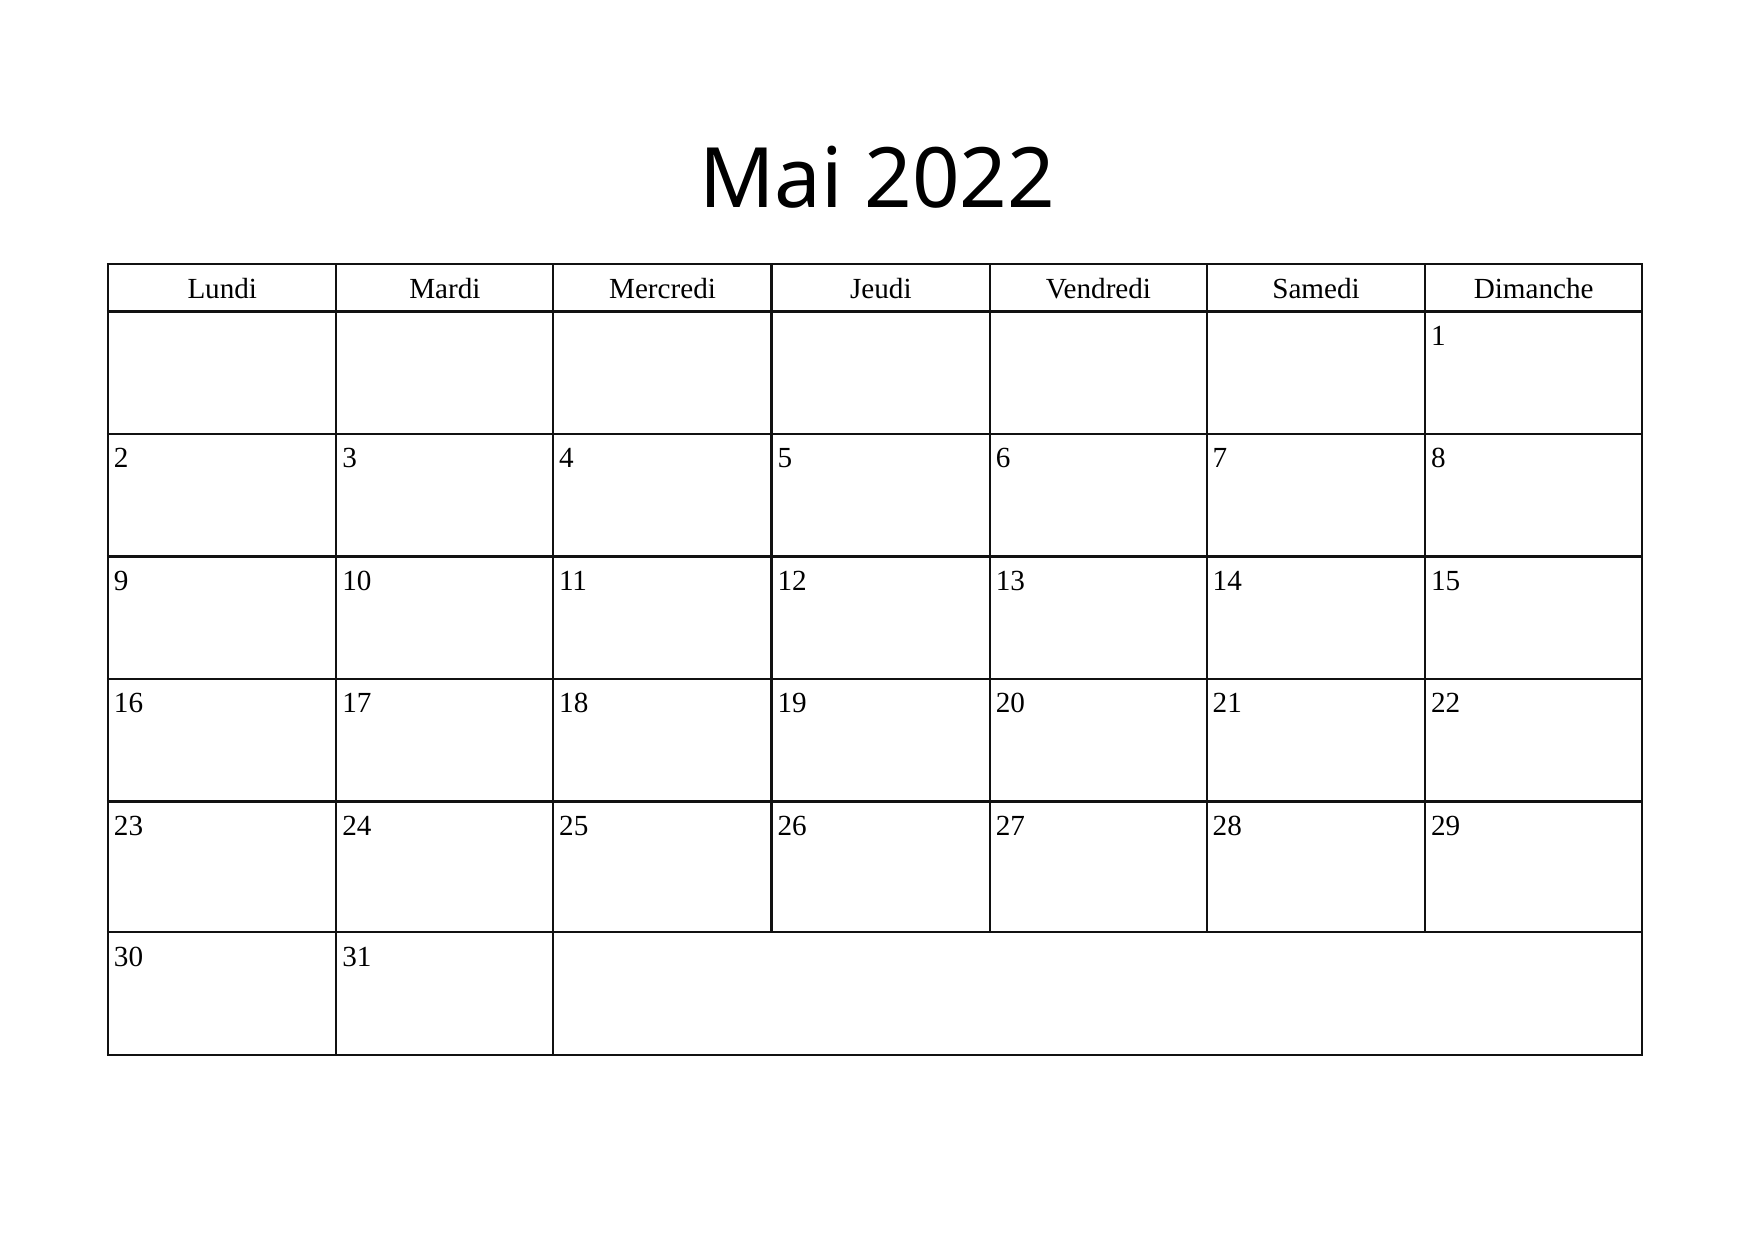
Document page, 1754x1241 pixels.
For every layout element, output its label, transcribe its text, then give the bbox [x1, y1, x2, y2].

table_cell 31 [337, 933, 552, 1053]
table_cell 29 [1426, 803, 1641, 931]
table_cell 4 [554, 435, 770, 555]
table_cell 11 [554, 558, 770, 678]
table_cell 13 [991, 558, 1206, 678]
table_cell 3 [337, 435, 552, 555]
table_cell 14 [1208, 558, 1424, 678]
table_cell 8 [1426, 435, 1641, 555]
table_cell 30 [109, 933, 335, 1053]
table_cell 27 [991, 803, 1206, 931]
table_header Jeudi [773, 265, 989, 310]
table_header Dimanche [1426, 265, 1641, 310]
text Mai 2022 [118, 118, 1636, 232]
table_cell 20 [991, 680, 1206, 800]
table_cell 6 [991, 435, 1206, 555]
table_header Vendredi [991, 265, 1206, 310]
table_cell 17 [337, 680, 552, 800]
table_cell 23 [109, 803, 335, 931]
table_cell 5 [773, 435, 989, 555]
table_cell 16 [109, 680, 335, 800]
table_cell 1 [1426, 313, 1641, 433]
table_cell 7 [1208, 435, 1424, 555]
table_header Mercredi [554, 265, 770, 310]
table_cell 18 [554, 680, 770, 800]
table_cell 15 [1426, 558, 1641, 678]
table_header Samedi [1208, 265, 1424, 310]
table_cell 28 [1208, 803, 1424, 931]
table_cell 26 [773, 803, 989, 931]
table_cell [773, 313, 989, 433]
table_cell 25 [554, 803, 770, 931]
table_cell 9 [109, 558, 335, 678]
table_cell [109, 313, 335, 433]
table_cell 22 [1426, 680, 1641, 800]
table_cell 21 [1208, 680, 1424, 800]
table_header Lundi [109, 265, 335, 310]
table_cell 24 [337, 803, 552, 931]
table_cell [1208, 313, 1424, 433]
table_cell 12 [773, 558, 989, 678]
table_header Mardi [337, 265, 552, 310]
table_cell 2 [109, 435, 335, 555]
table_cell [554, 933, 1641, 1053]
table_cell [337, 313, 552, 433]
table_cell [991, 313, 1206, 433]
table_cell 19 [773, 680, 989, 800]
table_cell 10 [337, 558, 552, 678]
table_cell [554, 313, 770, 433]
